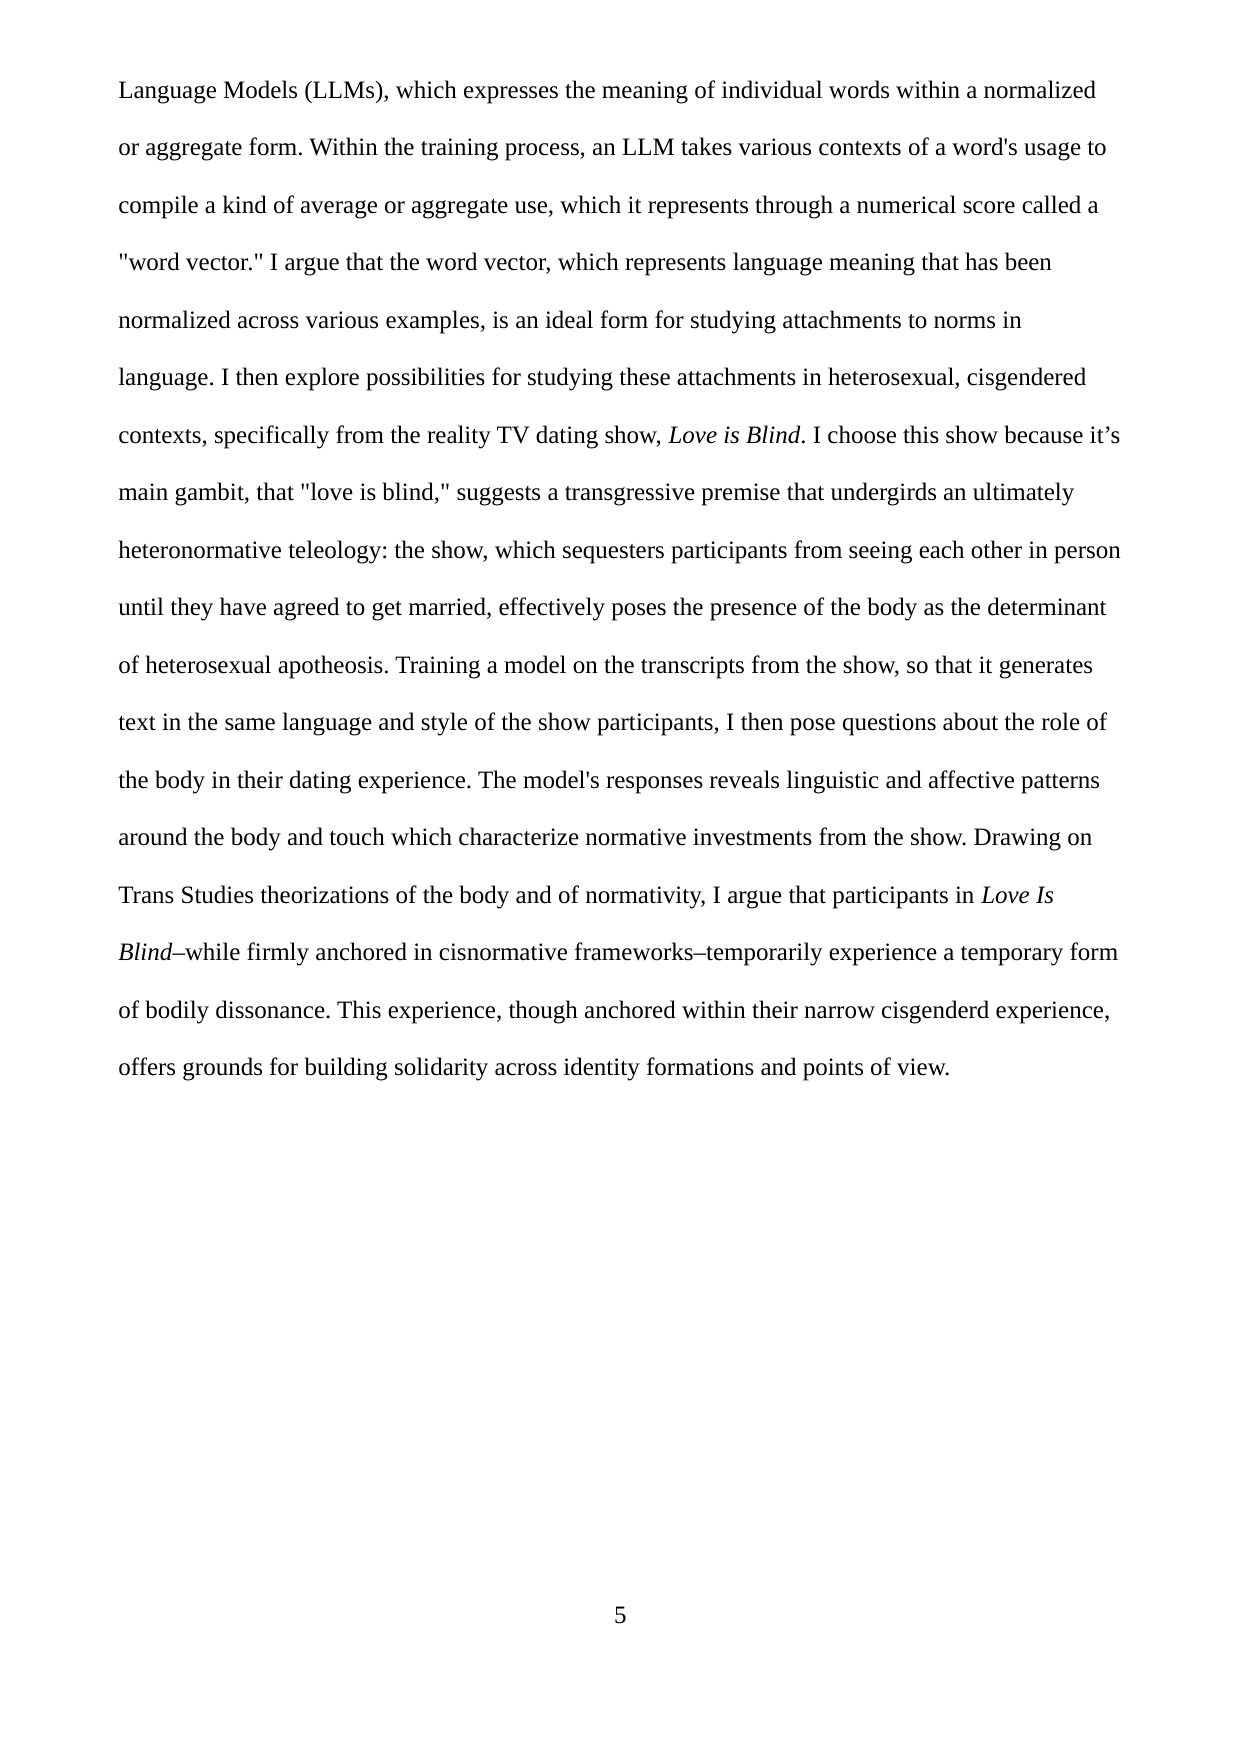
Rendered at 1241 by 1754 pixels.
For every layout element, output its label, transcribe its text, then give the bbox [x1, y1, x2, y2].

text Language Models (LLMs), which expresses the meaning of individual words within a normalized or aggregate form. Within the training process, an LLM takes various contexts of a word's usage to compile a kind of average or aggregate use, which it represents through a numerical score called a "word vector." I argue that the word vector, which represents language meaning that has been normalized across various examples, is an ideal form for studying attachments to norms in language. I then explore possibilities for studying these attachments in heterosexual, cisgendered contexts, specifically from the reality TV dating show, Love is Blind. I choose this show because it’s main gambit, that "love is blind," suggests a transgressive premise that undergirds an ultimately heteronormative teleology: the show, which sequesters participants from seeing each other in person until they have agreed to get married, effectively poses the presence of the body as the determinant of heterosexual apotheosis. Training a model on the transcripts from the show, so that it generates text in the same language and style of the show participants, I then pose questions about the role of the body in their dating experience. The model's responses reveals linguistic and affective patterns around the body and touch which characterize normative investments from the show. Drawing on Trans Studies theorizations of the body and of normativity, I argue that participants in Love Is Blind–while firmly anchored in cisnormative frameworks–temporarily experience a temporary form of bodily dissonance. This experience, though anchored within their narrow cisgenderd experience, offers grounds for building solidarity across identity formations and points of view. [118, 75, 1122, 1081]
